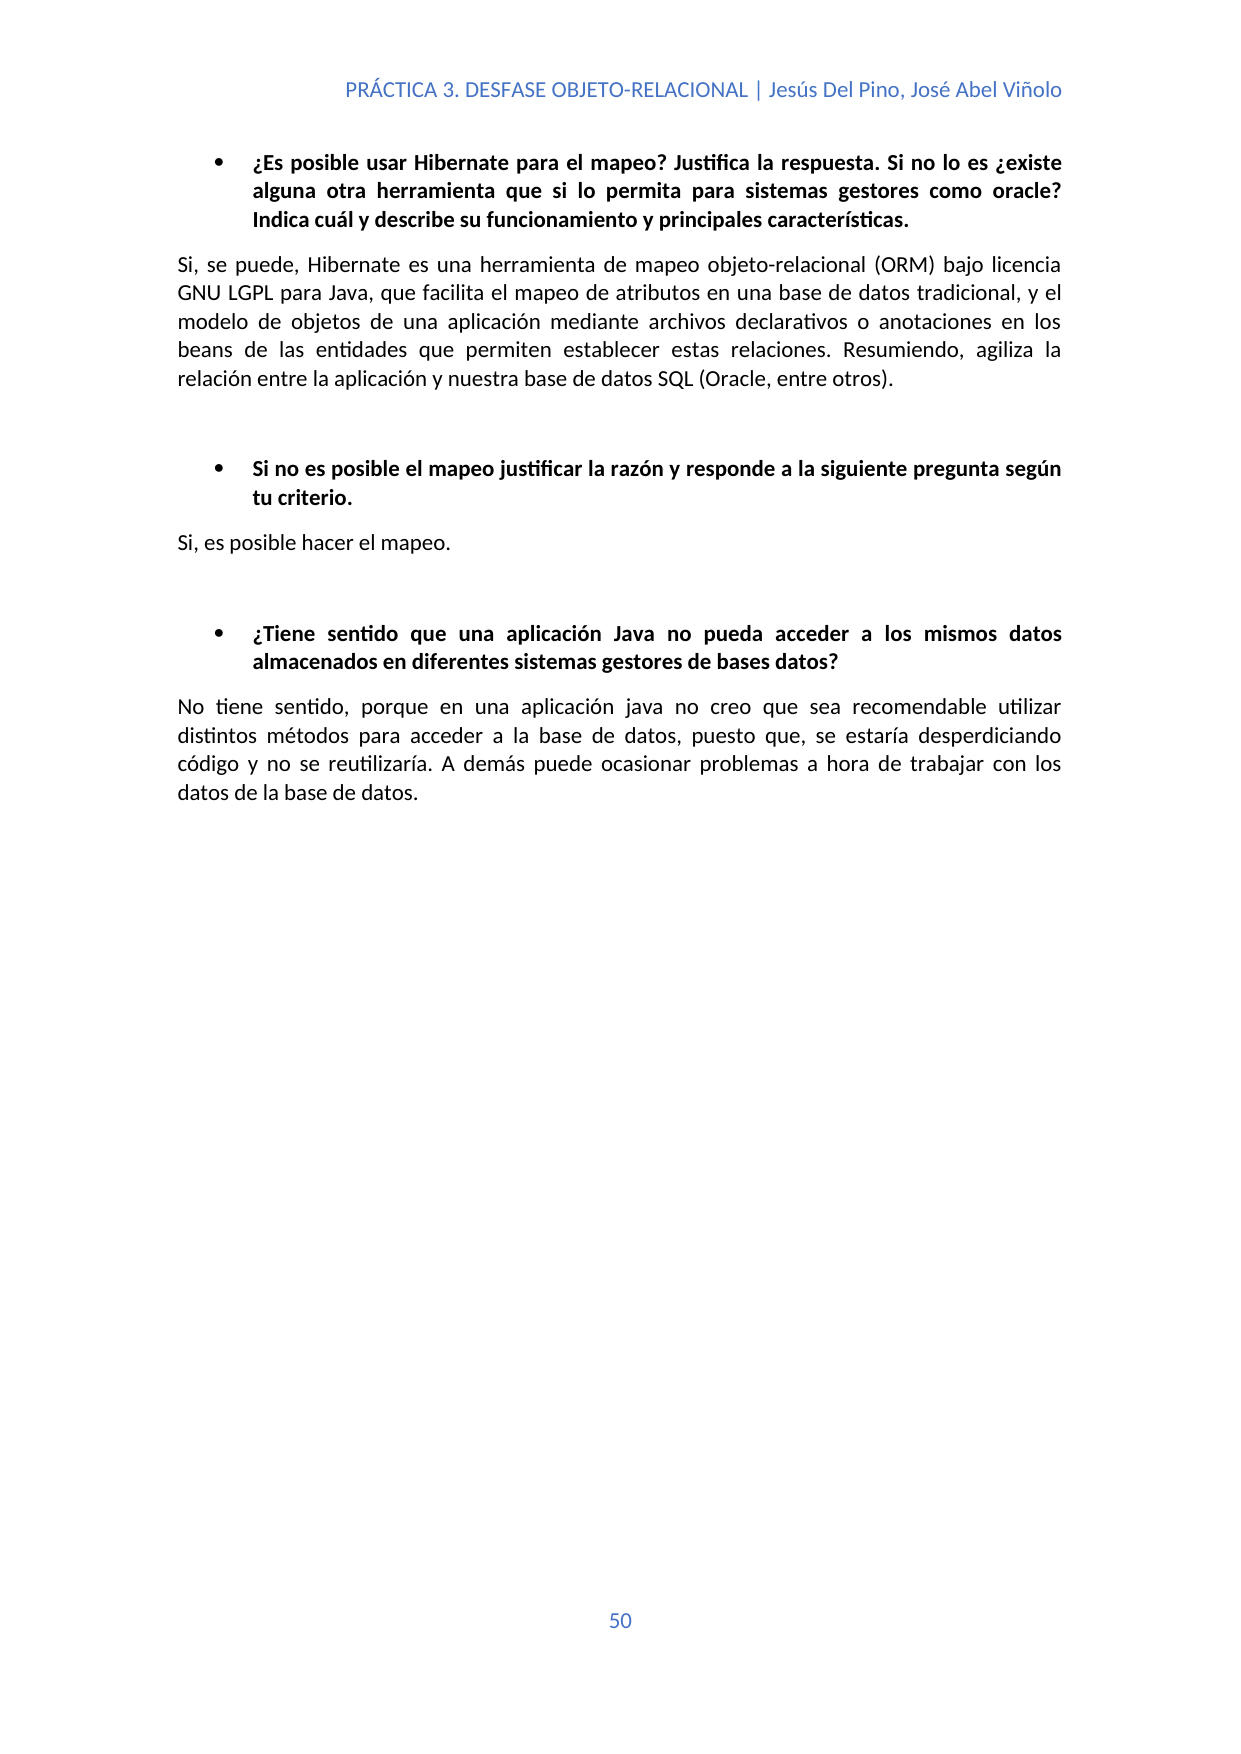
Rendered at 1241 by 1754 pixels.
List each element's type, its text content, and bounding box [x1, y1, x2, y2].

list ¿Es posible usar Hibernate para el mapeo? Justifica la respuesta. Si no lo es ¿existe alguna otra herramienta que si lo permita para sistemas gestores como oracle? Indica cuál y describe su funcionamiento y principales características. [215, 148, 1063, 233]
text Si, se puede, Hibernate es una herramienta de mapeo objeto-relacional (ORM) bajo licencia GNU LGPL para Java, que facilita el mapeo de atributos en una base de datos tradicional, y el modelo de objetos de una aplicación mediante archivos declarativos o anotaciones en los beans de las entidades que permiten establecer estas relaciones. Resumiendo, agiliza la relación entre la aplicación y nuestra base de datos SQL (Oracle, entre otros). [177, 250, 1063, 392]
list Si no es posible el mapeo justificar la razón y responde a la siguiente pregunta según tu criterio. [215, 454, 1063, 511]
text No tiene sentido, porque en una aplicación java no creo que sea recomendable utilizar distintos métodos para acceder a la base de datos, puesto que, se estaría desperdiciando código y no se reutilizaría. A demás puede ocasionar problemas a hora de trabajar con los datos de la base de datos. [177, 692, 1063, 806]
list ¿Tiene sentido que una aplicación Java no pueda acceder a los mismos datos almacenados en diferentes sistemas gestores de bases datos? [215, 619, 1063, 675]
text Si, es posible hacer el mapeo. [177, 528, 1063, 556]
